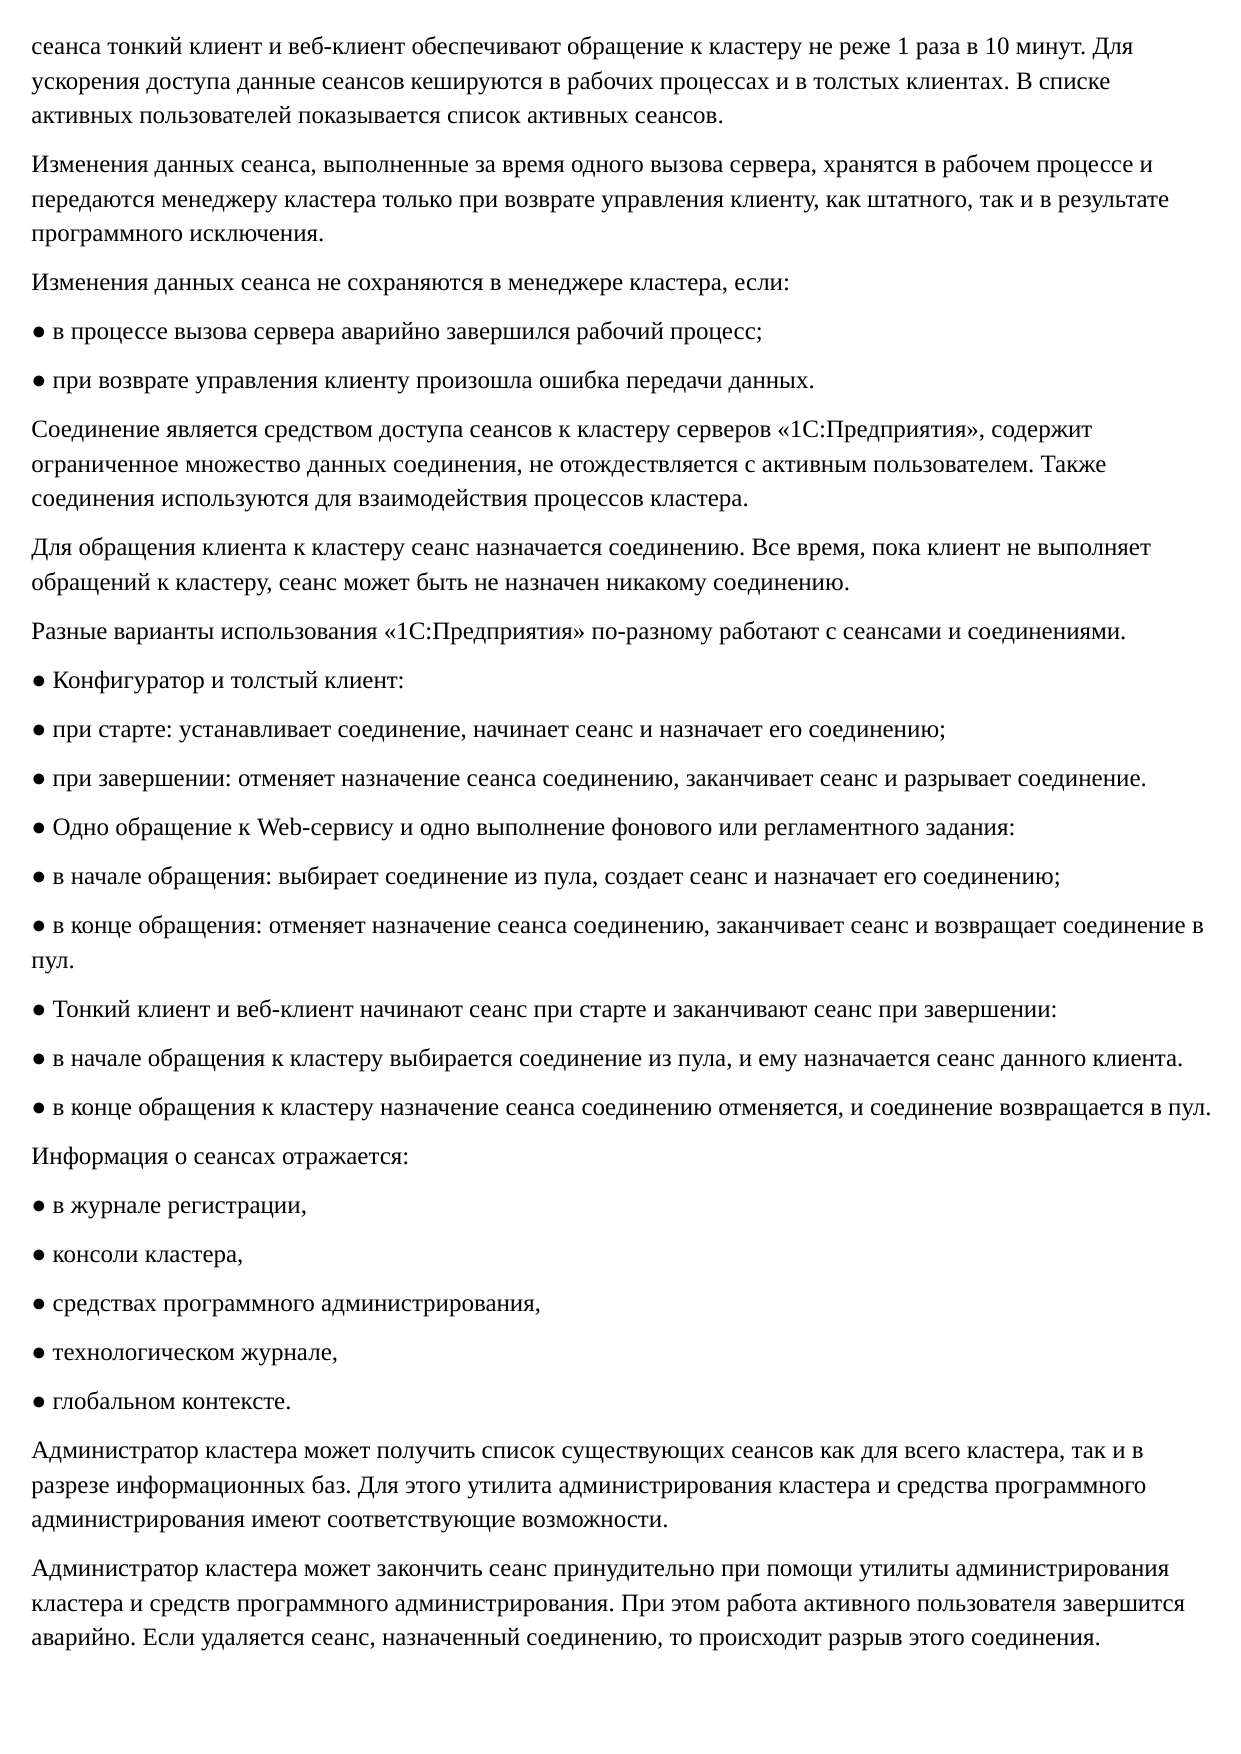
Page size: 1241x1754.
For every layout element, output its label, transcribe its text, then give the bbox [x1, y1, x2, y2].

text ● в конце обращения: отменяет назначение сеанса соединению, заканчивает сеанс и возвращает соединение в пул. [31, 910, 1212, 974]
text ● в конце обращения к кластеру назначение сеанса соединению отменяется, и соединение возвращается в пул. [31, 1092, 1212, 1121]
text ● в процессе вызова сервера аварийно завершился рабочий процесс; [31, 316, 1212, 345]
text ● консоли кластера, [31, 1239, 1212, 1268]
text ● Одно обращение к Web-сервису и одно выполнение фонового или регламентного задания: [31, 812, 1212, 841]
text сеанса тонкий клиент и веб-клиент обеспечивают обращение к кластеру не реже 1 раза в 10 минут. Для ускорения доступа данные сеансов кешируются в рабочих процессах и в толстых клиентах. В списке активных пользователей показывается список активных сеансов. [31, 31, 1212, 129]
text ● Конфигуратор и толстый клиент: [31, 665, 1212, 694]
text ● средствах программного администрирования, [31, 1288, 1212, 1317]
text Информация о сеансах отражается: [31, 1141, 1212, 1170]
text ● технологическом журнале, [31, 1337, 1212, 1366]
text Для обращения клиента к кластеру сеанс назначается соединению. Все время, пока клиент не выполняет обращений к кластеру, сеанс может быть не назначен никакому соединению. [31, 532, 1212, 596]
text ● в начале обращения к кластеру выбирается соединение из пула, и ему назначается сеанс данного клиента. [31, 1043, 1212, 1072]
text ● в журнале регистрации, [31, 1190, 1212, 1219]
text ● глобальном контексте. [31, 1386, 1212, 1415]
text ● при завершении: отменяет назначение сеанса соединению, заканчивает сеанс и разрывает соединение. [31, 763, 1212, 792]
text Разные варианты использования «1С:Предприятия» по-разному работают с сеансами и соединениями. [31, 616, 1212, 645]
text ● при старте: устанавливает соединение, начинает сеанс и назначает его соединению; [31, 714, 1212, 743]
text Изменения данных сеанса, выполненные за время одного вызова сервера, хранятся в рабочем процессе и передаются менеджеру кластера только при возврате управления клиенту, как штатного, так и в результате программного исключения. [31, 149, 1212, 247]
text ● при возврате управления клиенту произошла ошибка передачи данных. [31, 365, 1212, 394]
text Администратор кластера может закончить сеанс принудительно при помощи утилиты администрирования кластера и средств программного администрирования. При этом работа активного пользователя завершится аварийно. Если удаляется сеанс, назначенный соединению, то происходит разрыв этого соединения. [31, 1553, 1212, 1651]
text ● Тонкий клиент и веб-клиент начинают сеанс при старте и заканчивают сеанс при завершении: [31, 994, 1212, 1023]
text ● в начале обращения: выбирает соединение из пула, создает сеанс и назначает его соединению; [31, 861, 1212, 890]
text Изменения данных сеанса не сохраняются в менеджере кластера, если: [31, 267, 1212, 296]
text Администратор кластера может получить список существующих сеансов как для всего кластера, так и в разрезе информационных баз. Для этого утилита администрирования кластера и средства программного администрирования имеют соответствующие возможности. [31, 1436, 1212, 1533]
text Соединение является средством доступа сеансов к кластеру серверов «1С:Предприятия», содержит ограниченное множество данных соединения, не отождествляется с активным пользователем. Также соединения используются для взаимодействия процессов кластера. [31, 414, 1212, 512]
